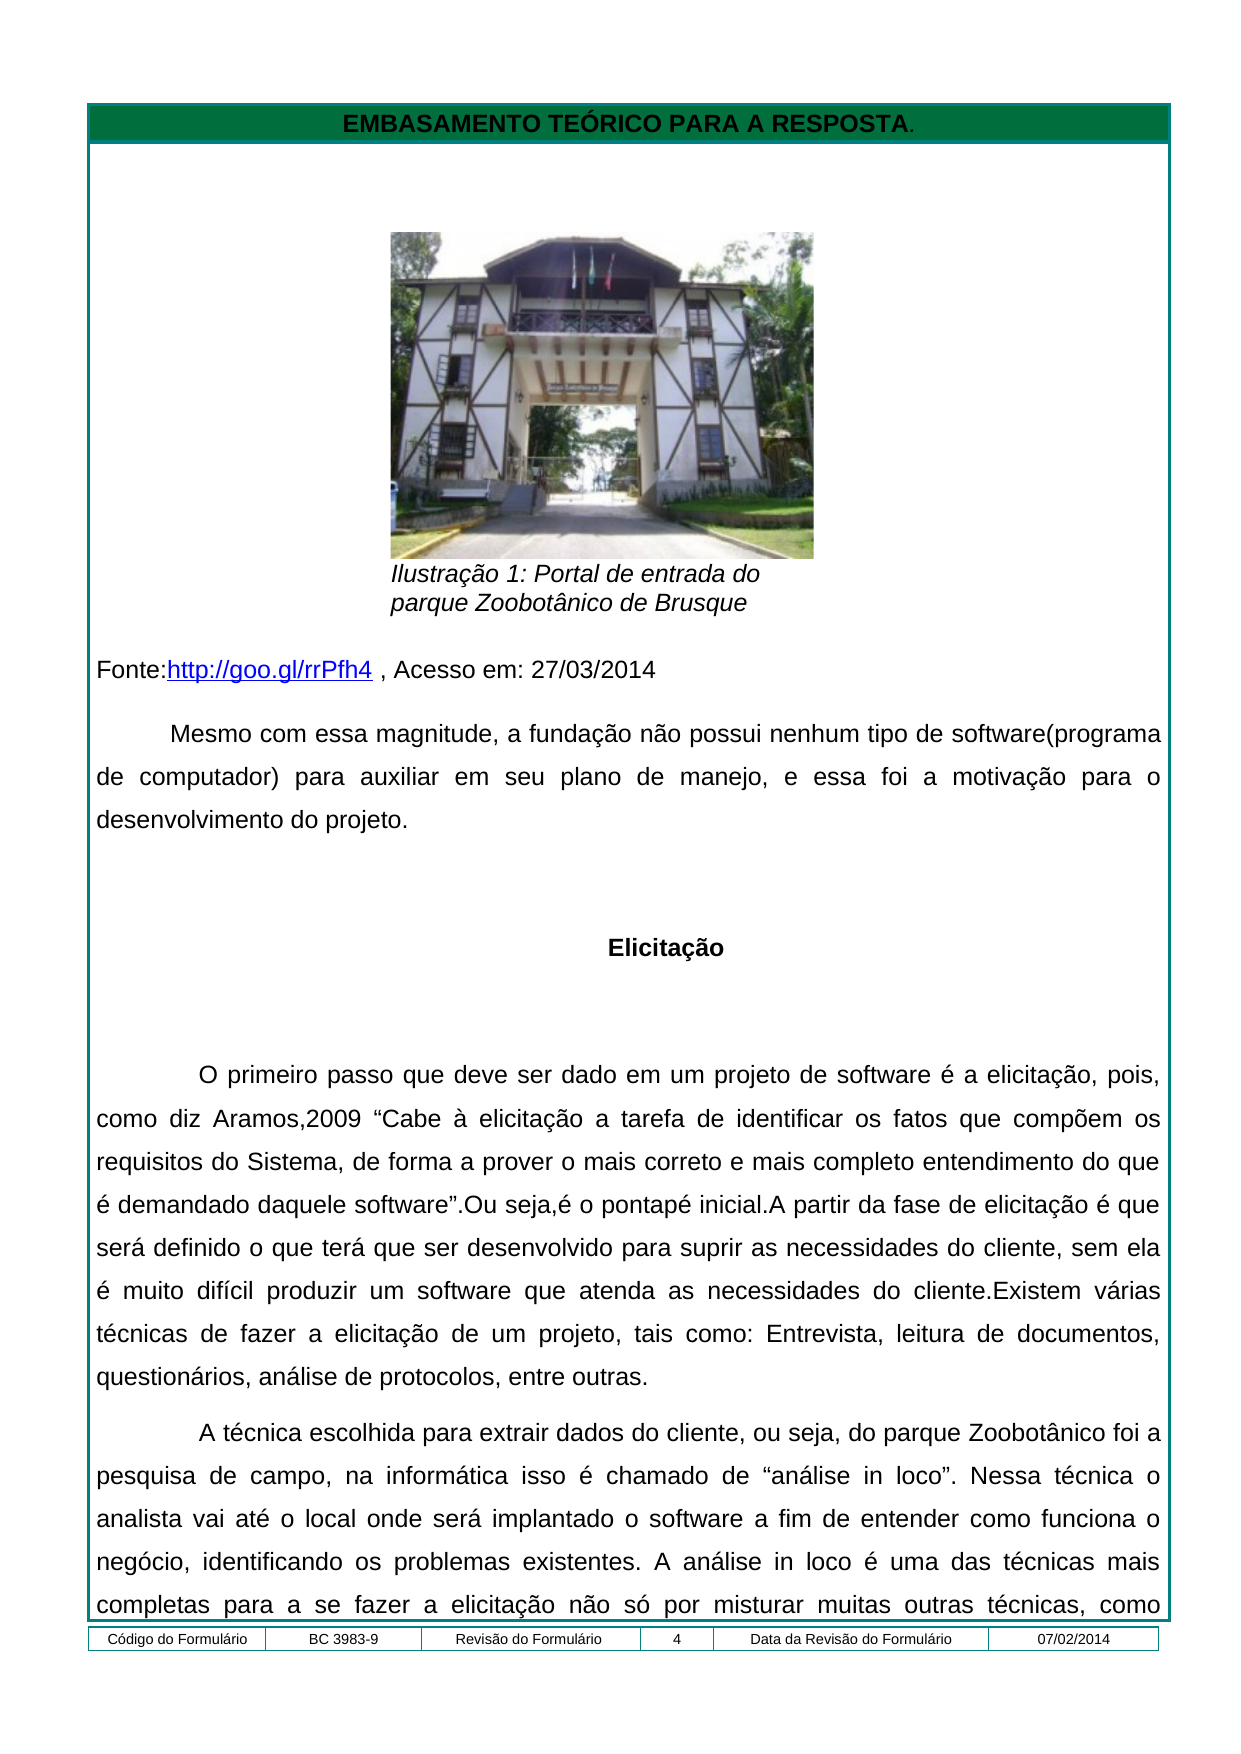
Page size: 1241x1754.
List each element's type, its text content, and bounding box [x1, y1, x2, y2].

table_cell Zoobotânico Padre Raulino Reitz O projeto será realizado em prol da Fundação Ecológica e Zoobotânica de Brusque-SC, também conhecida como Parque Ecológico, Zoobotânico Padre Raulino Reitz ou apenas como Zoobotânico, foi inaugurado no dia 19 de setembro de 1992. No início a fundação contava apenas com 39 recintos, em sua maior parte aves, e com uma área de 120Km² em meio a mata nativa. Em 2009 a fundação obteve uma autorização para poder manejar 64 espécies diferentes de animais. Atualmente expõe 150 animais de 64 espécies entre répteis, aves e mamíferos, nativos da região, assim como espécies exóticas. Anualmente a fundação atende em média 40.000 alunos da região, gerando educação informal, visando a consciência ambiental. Fonte:http://goo.gl/rrPfh4 , Acesso em: 27/03/2014 Mesmo com essa magnitude, a fundação não possui nenhum tipo de software(programa de computador) para auxiliar em seu plano de manejo, e essa foi a motivação para o desenvolvimento do projeto. Elicitação O primeiro passo que deve ser dado em um projeto de software é a elicitação, pois, como diz Aramos,2009 “Cabe à elicitação a tarefa de identificar os fatos que compõem os requisitos do Sistema, de forma a prover o mais correto e mais completo entendimento do que é demandado daquele software”.Ou seja,é o pontapé inicial.A partir da fase de elicitação é que será definido o que terá que ser desenvolvido para suprir as necessidades do cliente, sem ela é muito difícil produzir um software que atenda as necessidades do cliente.Existem várias técnicas de fazer a elicitação de um projeto, tais como: Entrevista, leitura de documentos, questionários, análise de protocolos, entre outras. A técnica escolhida para extrair dados do cliente, ou seja, do parque Zoobotânico foi a pesquisa de campo, na informática isso é chamado de “análise in loco”. Nessa técnica o analista vai até o local onde será implantado o software a fim de entender como funciona o negócio, identificando os problemas existentes. A análise in loco é uma das técnicas mais completas para a se fazer a elicitação não só por misturar muitas outras técnicas, como entrevistas e leituras de documentos, mas principalmente por permitir ao analista ver de perto a situação do cliente e assim identificar pequenos problemas que passariam despercebidos pelo cliente. Em todas as visitas ao Zoobotânico foi coletado cada vez mais dados por meio de conversas com os funcionários do local e por leitura dos documentos que se encontram em anexo, os quais demonstram como os animais são acompanhados e seus dados são armazenados de forma arcaica. UML Para auxiliar na análise de requisitos foram utilizados dois diagramas da UML, o diagrama de caso de uso e o diagrama de classe.UML significa Unified Modeling Language ou linguagem de modelagem unificada.Ou seja, tem como objetivo estabelecer uma linguagem padrão(unificada) de modelagem de dados para que qualquer desenvolvedor, seja ele de qualquer linguagem, consiga visualizar e interpretar qualquer diagrama UML e assim entender o projeto. A modelagem de dados feita pelos diagramas UML é essencial para se fazer uma elicitação de qualidade e garantir o entendimento de todos os participantes do projeto, como afirma Rosa, 2014: “Modelagem de software é a atividade de construir modelos que expliquem as características ou o comportamento de um software ou de um sistema de software. Na construção do software os modelos podem ser usados na identificação das características e funcionalidades que o software deverá prover (análise de requisitos), e no planejamento de sua construção. Frequentemente a modelagem de software usa algum tipo de notação gráfica e são apoiados pelo uso de ferramentas”. Os diagramas UML são recursos muito utilizados em processos de desenvolvimento de software tradicionais, como o RUP(Rational Unified Process).O primeiro utilizado no projeto do Zoobotânico foi o diagrama de caso de uso. Esse diagrama descreve as funcionalidades de um programa narrando o que cada ator (usuário do sistema) poderá fazer no programa.Os atores são representados por bonecos e os casos de uso por elipses.Assim como explica Sampaio,2007: “Um diagrama de Caso de Uso descreve um cenário que mostra as funcionalidades do sistema do ponto de vista do usuário.” A seguir está o diagrama de casos de uso que resume basicamente o funcionamento do software. Existirem três tipos de usuários com diferentes permissões: o Administrador, o veterinário e o Técnico. Conforme ilustrado abaixo, o administrador está no topo da hierarquia, portanto assume todas as funções dos demais usuários além de poder executar as funções restritas a ele, que no caso são voltadas ao gerenciamento dos demais usuários, recintos e exclusão de informações.O administrador será o único que poderá cadastrar e editar recintos, cadastrar e editar outros usuários como também tem a permissão de excluir um animal e uma espécie.Já o Veterinário pode fazer tudo o que um técnico(funcionário comum) pode fazer, distinguindo -se apenas pelo fato de que ele pode editar o histórico clínico de um animal.Resta ao técnico efetuar o cadastro e edição de espécies e animais, buscar(listar) animais, espécies, recintos e histórico veterinário. Em anexo se encontra um documento contendo a descrição completa dos casos de uso do sistema, como também, a descrição dos requisitos do software (pontos essenciais para garantir que o software funcione corretamente). Fonte: Elaborado pelos autores. O segundo diagrama utilizado foi o diagrama de classes.Esse diagrama tem como principal objetivo fazer a especificação de um sistema orientado a objetos, sendo assim um dos mais utilizados na UML.Ele descreve da forma mais aproximada a estrutura do código de um programa, mostrando o conjunto de classes com seus atributos e métodos e o relacionamento entre as classes. Para entendê-lo melhor, deve-se ter uma noção de programação orientada a objetos(POO), que consiste em tentar assimilar os objetos do mundo real com o mundo digital.Na POO utiliza-se classes, que definem os atributos e métodos dos objetos.Por exemplo, existe uma classe Cachorro que possuí atributos como cor do pelo e cor dos olhos, como também métodos(ações) de latir e andar.Então cria-se um objeto com o nome de Rex e diz-se que Rex é do tipo Cachorro, a partir desse momento Rex(objeto) passa a ser uma instância da classe(Cachorro).(Macoratti, 2004). Além disso, outras características da POO são a reutilização de código e a questão da organização dividindo o código em classes. Para auxiliar na programação orientada a objetos criou-se o seguinte diagrama de classes: Fonte: Elaborado pelos autores. Cada item esta representado por números em vermelho na imagem. Item 1- Animal: Nome da classe. Item 2- São os atributos que a classe 'Animal' ira possuir; '-' significa que é privada e não pode ser visualizado dentro da classe animal, seguido do nome do atributo e então o tipo de dado que ele receberá, podendo ser 'string' que são textos, 'char' apenas um caractere, 'DATE' uma data, 'INT' números inteiros e 'BLOB' qualquer tipo de dado. Item 3- São as funções da classe; '+' significa que a função é publica e pode ser chamada em qualquer outra parte do projeto, após isso vem o nome da função. 'Void' significa que a função não retorna valor binário, apenas executa a ação. Item 4- Relacionamento entre duas classes, no caso 'Animal' e 'Espécie'. O número um e a letra 'n' determinam que a classe 'Animal' esta ligada a uma única 'Espécie', já a classe 'Espécie' esta ligadas a tantos Animais quão necessário. Item 5- Relacionamento entre as classes 'Animal' e 'Recinto'. Um recinto pode conter vários animais, mas um animal só pode estar em um recinto. Item 6- Faz uma conexão entre as classes 'Animal' e 'infoVeterinario' com 'Observação' e 'Usuário'. Tal ligação faz com que um animal tenha ligação com apenar um 'infoVeterinario' mas com tantas observações quão o necessário, e também que cada uma dessas observações tenha apenas um usuário responsável por ela. O desenvolvimento Logo após a fase de elicitação, pode-se verificar a viabilidade do projeto e o desenvolvimento começa a ser planejado. Foi realizada uma pesquisa de campo no parque Zoobotânico a fim de identificar a real necessidade do mesmo. Dessa forma foi descoberto que a sua carência estava no plano de manejo dos animais, segundo o próprio gerente da fundação, Rodrigo De Souza. O plano de manejo é um documento que toda UC (Unidade de Conservação) deve ter, em no máximo 5 anos após a sua fundação, e deve ser elaborado os objetivos gerais pelas quais ela foi criada. Deve ser elaborado por meio de estudos de várias áreas como do meio físico, biológico e social. Ele estabelece as normas e restrições de ações e uso dos recursos naturais da UC. Muitas vezes determina o zoneamento, caracterizando cada uma de suas áreas e sua finalidade. Nesse caso, o plano de manejo será focado na área biológica, ou seja, como o animal deve ser manuseado. Outro objetivo da pesquisa de campo foi levantar os requisitos para a construção do software. Conversando com os stakeholders do projeto foi observado que, no programa será possível cadastrar um animal e guardar informações importantes para o seu controle, como nome popular, nome científico, espécie, família, origem do animal, número de identificação, necessidades especiais, recinto(jaula) em que o animal se encontra. Assim como um histórico onde será registrado o comportamento do animal, útil para o seu manejo, como por exemplo se o animal não se alimentou será registrado, para que o veterinário possa ter o controle do animal. Também poderá ser cadastrado o funcionário que utilizará o programa sendo que suas permissões dependerão da sua função, e ainda os recintos do Zoobotânico, onde dever ser cadastrados os animais que estão nele, dados da planta e a norma IN169. As ferramentas Quando chega a parte do desenvolvimento precisa-se decidir quais das diversas tecnologias disponíveis atualmente que serão usadas, muitas delas utilizam padrões estabelecidos pela W3C. O W3C(World Wide Web, do inglês Rede Mundial de Computadores) é uma organização mundial que conta com uma equipe em tempo integral e o publico, desenvolvedores, para desenvolverem padrões para a internet. O líder da organização é Tim Berners-Lee (inventor da internet) e Jeffrey Jaffe. Segundo o próprio W3C: O W3C desenvolve especificações técnicas e orientações através de um processo projetado para maximizar a consenso sobre as recomendações, garantindo qualidades técnicas e editoriais, além de transparentemente alcançar apoio da comunidade de desenvolvedores, do consórcio e do público em geral. Na construção do Software é preciso se comunicar com o computador dando utilidade a todos esses dados, para isso é necessário utilizar uma linguagem de programação, que nada mais é um conjunto de código que o computador interpreta e executa uma determinada ação, ou seja,é a forma de interagir com o computador, e assim como na vida real, exitem vários idiomas, cada um com suas próprias características, entretanto todos possuem o mesmo objetivo, a comunicação. Dentre as linguagens de programação que serão utilizadas estão: HTML PHP Javascript CSS HTML5 Como comentado no site do W3C, HTML5(Hypertext Markup Language 5, do inglês linguagem de marcação de hipertexto 5) é a quinta verão da linguagem HTML O grupo W3C define 3 pilares para a internet, um deles é uma linguagem de hipertexto para facilitar a navegação entre fonte de informação, atualmente o HTML5 é essa linguagem. Ainda no site do W3C é explicado que os hipertextos são um conjunto de arquivos interligados entre si formando uma grande rede de informação. Diferente de um texto normal, como de um livro, em que os assuntos ficam interligados seguidamente, no hipertexto os assuntos são conectados de forma imprecisa, dessa forma a troca de dados fica mais dinâmica. PHP e APACHE PHP(Hypertext Preprocessor do inglês, hipertexto preprocessado) criado por Rasmus Lerdorf em 1995, é uma linguagem script executada por um servidor. Diferente do JavaScript o PHP é utilizado geralmente para programação ao lado do servidor. Além disso o PHP pode ser trabalhado tanto em programação orientada a objeto, como em programação estrutural ou até mesmo em uma mistura dos dois. E não está limitado apenas a gerar apenas HTML, com o PHP também é possível gerar imagens e PDF(O Grupo PHP, 2007). Sua principal vantagem está na enorme lista de banco de dados com o qual o PHP tem suporte, como por exemplo MySQL, SQLite, Oracle, etc. O servidor utilizado será o APACHE, que é de longe o servidor mais utilizado no mundo, diversas pesquisas já compravam isso, como a feita em 2009 pela Netcraft, segundo ela mais de 65% de todos os sites rodavam no servidor APACHE. O APACHE após receber um código em PHP executa um interpretador de PHP que processará todas as informações, como acesso ao banco de dados ou a outros arquivos e então retornar o código em HTML correspondente para apresentar a página descrita em PHP para o APACHE que então ira enviar para o navegador o código HTML pronto para então o navegador poder executá-lo em gerar a página(Edi Carlos, 2011). Para utilizar o APACHE será instalado o XAMPP, rodando em sistema Windows, ou LAMP rodando em sistema Linux, com os principais servidores de código aberto do mercado, como o APACHE para PHP e MySQL para banco de dados. Sua interfase é muito simples, porém pratica e rápida e sem necessidade de se instalar, apenas deve ser descompactado e está pronto para ser usado. JavaScript JavaScrip é uma linguagem dinâmica e orientada a objeto criado por Brendan Eich em 1995 como uma linguagem script client-side(do inglês, script ao lado do cliente). As linguagens script tem como finalidade de ser executada no interior de programas ou outra linguagem. No caso do JavaScript é o navegador responsável por executá-lo realizando interações com o usuário, podendo trocar a cor de certos campos, ou até mesmo realizar certa função do software, após certa ação do usuário(Miguel Angel Alvarez, 2004). Pode ser escrito junto ao HTML diferenciando por meio das tags “<script>” para iniciar o código em JavaScript e “<\script>” para finalizá-lo. CSS A parte visual do software será desenvolvida em CSS(Cascading Style Sheets, em do inglês Folha de estilo em cascata) uma linguagem que facilita o desenvolvedor gráfico da aplicação por permitir ser escrita tanto em um arquivo a parte dos demais e ser apenas referenciado neles, como pode ser escrito no início de cada arquivo e cada um com um CSS diferente, ainda pode ser feito sempre que criar um elemento na página, ou então utilizando todas as 3 formas. Segundo Pedro Rogério(2007) para futuras manutenções e projetos em camadas é aconselhável que o CSS seja utilizado apenas em arquivos externos. Utilizando CSS é possível trocar atributos como a cor de um determinado elemento, ou grupo de elemento, assim como trocar o tamanho, forma, estilo da letra, etc. Também é possível alterar os atributos sobre certa circunstância como o mouse parado em cima do elemento ou segurando o botão esquerdo do mouse em cima do elemento. Padronização Para trabalhar com todas essas tecnologias existem certos padrões de projeto feitos para auxiliar os programadores e o escolhido para esse projeto foi o MVC.O padrão de programação MVC(Modelo Visão e Controle) divide a programação do software em 3 partes, o modelo, a visão e o controle(José Carlos Macoratti). A visão é a parte que interage com o usuário, recebe informações do usuário e fornece-as para o controlador, que executa a parte lógica do projeto a partir das informações vindas da visão e do modelo, sempre seguindo o plano de negócio da empresa. O modelo é a ponte entre o controle e aplicações externas, como o banco de dados(José Carlos Macoratti). Por exemplo. O usuário tenta efetuar o login. Após preencher um campo com o e-mail e outro com a senha ele clica em um botão escrito 'Entrar', toda essa parte está na visão tanto os campos como o design da tela. Após clicar no botão 'Entrar', o e-mail como senha e até mesmo o clicar do botão são enviados para o controlador que ira utilizar esses dados para executar uma determinada função e requisitar ao modelo uma determinada ação que ira retornar outros dados para o controle, este ira definir se o login é valido ou não e informar para a visão se o usuário pode ou não ter acesso ao projeto, caso tenha transferi-lo para outra parte da aplicação ou informá-lo que o e-mail ou senha estão inválidos. Ela é aconselhável por facilitar a manutenção, o teste, a atualização do sistema e o desenvolvimento paralelo de qualquer umas das 3 partes. Porém, se os programadores tivessem que construir tudo do zero o trabalho não renderia tanto quão renderia com a reutilização de algo já feito, é por isso que um dos principais focos da programação orientada a objeto é o reúso de códigos. Portanto, são utilizadas diversas Frameworks para poupar a reprogramação de coisas simples e que se repetem com facilidade entre os projetos. As frameworks são códigos já feitos para solucionar um grupo de requisitos de diversos softwares diferentes. Mas não só resolver, as frameworks também padronizam o projeto, dizendo qual a forma apropriada para aquela situação(Celso Gomes Barreto Junior, 2006, p. 33). Programação Como a linguagem de programação escolhida foi o PHP e foi decidido trabalhar com MVC, um framework que se encaixa perfeitamente no projeto é o Codeigniter pois ele é feito especialmente para desenvolvimento em PHP e oferece uma ótima contribuição para se trabalhar no padrão MVC. O Codeigniter tem como objetivo possibilitar que o programador produza mais rapidamente e possa focar na parte criativa do projeto, uma vez que seja necessário um número menor de linhas para realizar certas tarefas pelo motivo de que o framework já pré codifique determinadas funções comuns entre vários softwares.Esse framework agrupa um conjunto de bibliotecas para tarefas comuns necessárias e padroniza uma estrutura lógica para acesso a estas bibliotecas. Segundo Teixeira, 2013, o Codeigniter é “Considerado um toolkit, ou seja, uma caixa de ferramentas cujo objetivo é nos permitir desenvolver aplicações muito mais rápido do que poderíamos fazer sem a utilização de um framework.” Para facilitar e agilizar a programação, foi decidido utilizar uma IDE(Ambiente de desenvolvimento integrado).Como explica Santos(2014, Pg.04) “O IDE é um programa de computador, geralmente utilizado para aumentar a produtividade dos desenvolvedores de software, bem como a qualidade desses produtos. Podem auxiliar, através de ferramentas e características, na redução de erros e na aplicação de técnicas...” O IDE escolhido foi o NetBeans devido à familiaridade dos programadores com o software.O NetBeans é um IDE gratuito e de código aberto.Segundo o site do mesmo: “O NetBeans IDE é um ambiente de desenvolvimento - uma ferramenta para programadores, que permite escrever, compilar, depurar e instalar programas. O IDE é completamente escrito em Java, mas pode suportar qualquer linguagem de programação. Existe também um grande número de módulos para extender as funcionalidades do IDE NetBeans. O NetBeans IDE é um produto livre, sem restrições à sua forma de utilização. ” O principal motivo para utilizar o Netbeans para o projeto está na constante atualização de seu sistema e pela padronização oferecida, como comentado no site do mesmo: Netbeans, 2014: “Com seu Editor Java em constante aprimoramento, muitas funcionalidades avançadas e uma extensa linha de ferramentas, modelos e exemplos, o NetBeans IDE define o padrão de desenvolvimento com suas tecnologias inovadoras.” Ainda pelo site do NetBeans é possível ter uma noção melhor da real utilização prática desse IDE e da possibilidade de adaptá-lo: “Um IDE é muito mais que um editor de texto. O Editor do NetBeans recua linhas, associa palavras e colchetes e realça códigos-fonte sintática e semanticamente. Ele também fornece modelos de código, dicas de codificação e ferramentas de refatoração. O editor suporta várias linguagens, incluindo Java, C/C++, XML, HTML, PHP, Groovy, Javadoc, JavaScript e JSP. Como o editor é extensível, você pode adicionar suporte para muitas outras linguagens. ” Além de tudo já citado acima, o NetBeans ainda ajuda na organização do código fonte, de forma que para futuras alterações no código figuem mais simples e rápidas. Funcionamento Explicar funcionamento do software aqui Como o software funciona basicamente como um repositório de dados sobre os animais, a informação será armazenada em um banco de dados.Segundo Cardoso, 2009: “Banco de dados é um sistema de armazenamento de dados, ou seja, um conjunto de registros que tem como objetivo organizar e guardar as informações.” O Banco de dados que será utilizado no projeto é o SGBD(sistema de gerenciamento de banco de dados)MySQL, que se intitula o banco de dados de código aberto mais popular do mundo. O My SQL foi criado na Suécia por suecos e um finlandês: David Axmark, Allan Larsson e Michael Montty Widenus, mais tarde foi comprado pela empresa de tecnologia e informática Oracle, sua atual proprietária.Ele utiliza a linguagem SQL(Structure Query Language – Linguagem de Consulta Estruturada).É o banco de dados mais utilizado do mundo, segundo o site do mesmo, utilizado até mesmo pela NASA(National Aeronautics and Space Administration- Administração Nacional da Aeronáutica e do Espaço),Google, Facebook, Banco Bradesco e muitos outros. Para auxiliar na utilização do My SQL será usado o programa My SQL Workbench, uma ferramenta gráfica que permite a visualização, criação e gerenciamento de bancos de dados em forma de tabelas, ou em apenas códigos escritos, caso o desenvolvedor preferir. O My SQL Workbench é o sucessor de DBDesigner 4 e é feito especialmente para trabalhar com o banco de dados My SQL, ambos foram desenvolvidos pela mesma empresa. CRUD é o termo para designar as quatro operações básicas de banco de dados, Create, Read, Update e Delete, do inglês respectivamente, criar, ler, editar e deletar(Souza, 2013). Na matemática não é possível calcular algo sem usar pelo menos umas das quatro operações básicas, nos bancos de dados não é diferente, sem o CRUD não é possível fazer nada. A matemática não existe sem suas quatro operações, os bancos de dados também não. Em anexo pode-se encontrar os códigos gerados pelo MySQL Workbench a partir das tabelas desenvolvidas em cima das pesquisas realizadas no Parque Zoobotânico de Brusque. Nesses códigos é possível ver a utilização de quase todas as operações do CRUD, que no MySQL são escritas, respectivamente, como 'INSERT', 'SELECT', 'UPTADE' e 'DELETE'. Prototipação das telas e leiaute Segundo o Dicionário inFormal, 2008, protótipo “É um produto que ainda não foi comercializado, mas está em fase de testes ou de planejamento.” Com um software não é diferente, no início da sua produção é necessário que haja uma prévia, uma amostra de como ele será, assim explica Camarini, 2013: “O processo de prototipação ajuda a entender o propósito do software que será desenvolvido, o negócio do cliente, propor melhorias, minimizar riscos e maximizar lucros. ” É muito comum que se faça a prototipação das telas de um sistema para mostrar ao cliente aproximadamente como o sistema funcionará, como quem diz: “olha, nessa tela vão ter estes campos”.Porém isso não significa que a tela permanecerá daquela maneira para sempre, as vezes o “layout” pode mudar. O layout ou no bom português, leiaute, estaria relacionado à forma com que os elementos da tela são organizados e estilizados.Entretanto, desenvolver um layout é algo que demanda muito tempo, por isso foi determinado utilizar um web template pronto, que se encontra disponível gratuitamente na internet.O template seria como uma roupa que poderia ser trocada quando se quisesse e que poderia ser vestida por qualquer um.(ABCMIX, 2014).Isto é, o web template contém layouts e temas que organizam o conteúdo de uma página e que, pode ser utilizado por diferentes páginas e organizando diferentes conteúdos, porém seguindo o mesmo padrão de estilo. Fazendo uma busca na internet, foi descoberto o site HTML5 UP!, que disponibiliza web templates gratuitos produzidos em HTML5 e totalmente responsivos.Quando se fala que um site é responsivo quer dizer que o leiaute dele se adapta em qualquer tamanho de tela, fazendo com que o usuário encontre facilidade em visualizar as mesmas páginas tanto em um monitor de computador de alta resolução, quanto em seu aparelho celular.Assim expica Lemos, 2012: “Os layouts de sites que usam uma estrutura responsiva (responsive) são adaptados para qualquer tipo de tela ou aparelho móvel (tablets e celulares), usando apenas códigos HTML e CSS. ” Dentre os templates encontrados no site html5up.net, houve uma simpatia com o template chamado Striped, que apresenta o seguinte layout, visto de um tablet(esquerda), monitor(centro) e celular(direita): Fonte:http://html5up.net/. [90, 144, 1168, 1619]
table_header EMBASAMENTO TEÓRICO PARA A RESPOSTA. [90, 106, 1168, 140]
picture [390, 232, 814, 559]
